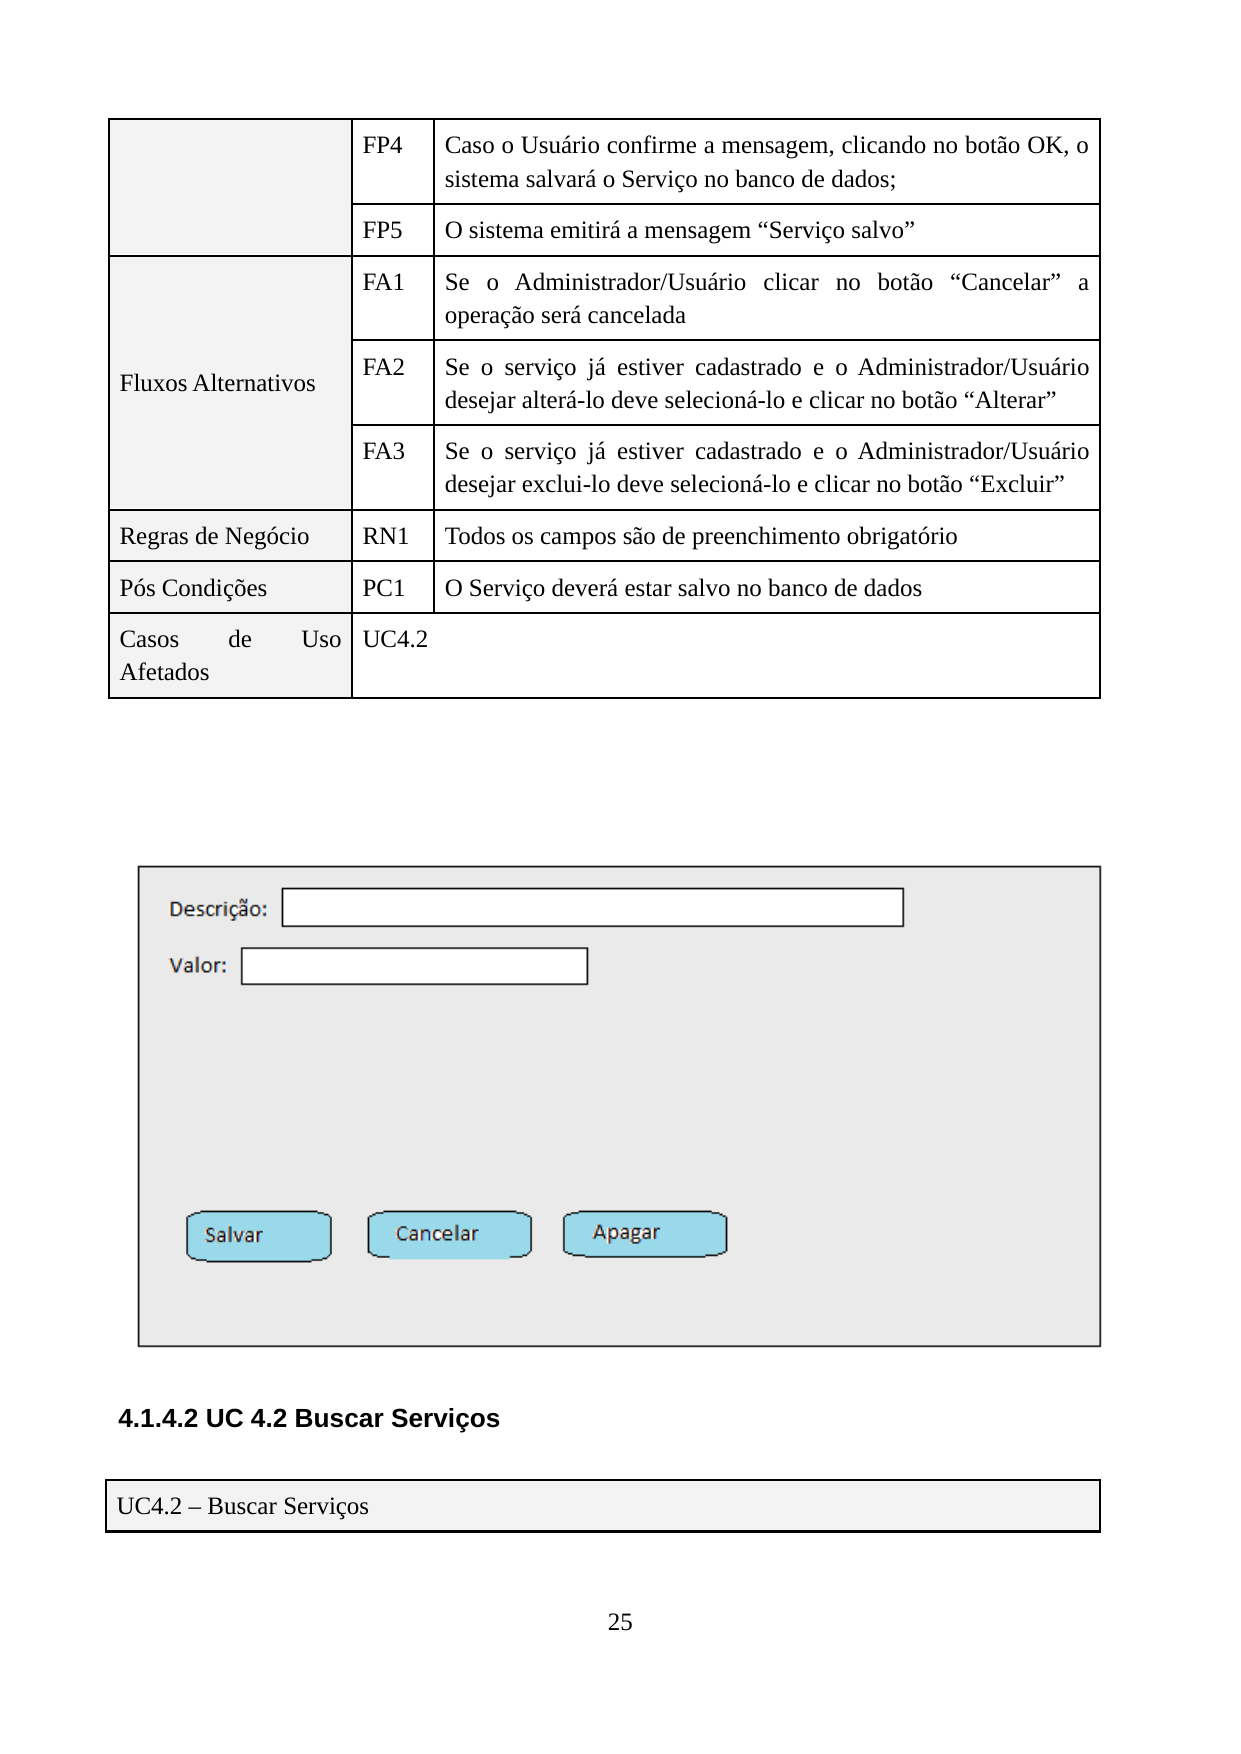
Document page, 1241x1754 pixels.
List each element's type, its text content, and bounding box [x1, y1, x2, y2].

table_header UC4.2 – Buscar Serviços [107, 1481, 1099, 1530]
table_cell UC4.2 [353, 614, 1099, 697]
table_cell Todos os campos são de preenchimento obrigatório [435, 511, 1099, 560]
table_cell Fluxos Alternativos [110, 257, 351, 508]
table_cell PC1 [353, 562, 433, 612]
table_cell RN1 [353, 511, 433, 560]
table_cell Caso o Usuário confirme a mensagem, clicando no botão OK, o sistema salvará o Serviço no banco de dados; [435, 120, 1099, 203]
table_cell Pós Condições [110, 562, 351, 612]
table_cell Casos de Uso Afetados [110, 614, 351, 697]
picture [135, 863, 1106, 1352]
table_cell Se o Administrador/Usuário clicar no botão “Cancelar” a operação será cancelada [435, 257, 1099, 339]
table_cell Regras de Negócio [110, 511, 351, 560]
table_cell Se o serviço já estiver cadastrado e o Administrador/Usuário desejar exclui-lo deve selecioná-lo e clicar no botão “Excluir” [435, 426, 1099, 508]
table_cell O sistema emitirá a mensagem “Serviço salvo” [435, 205, 1099, 254]
table_cell FP4 [353, 120, 433, 203]
table_cell O Serviço deverá estar salvo no banco de dados [435, 562, 1099, 612]
table_cell FP5 [353, 205, 433, 254]
table_cell FA3 [353, 426, 433, 508]
table_cell FA1 [353, 257, 433, 339]
table_cell [110, 120, 351, 254]
table_cell Se o serviço já estiver cadastrado e o Administrador/Usuário desejar alterá-lo deve selecioná-lo e clicar no botão “Alterar” [435, 341, 1099, 424]
subtitle 4.1.4.2 UC 4.2 Buscar Serviços [118, 1403, 1122, 1433]
table_cell FA2 [353, 341, 433, 424]
